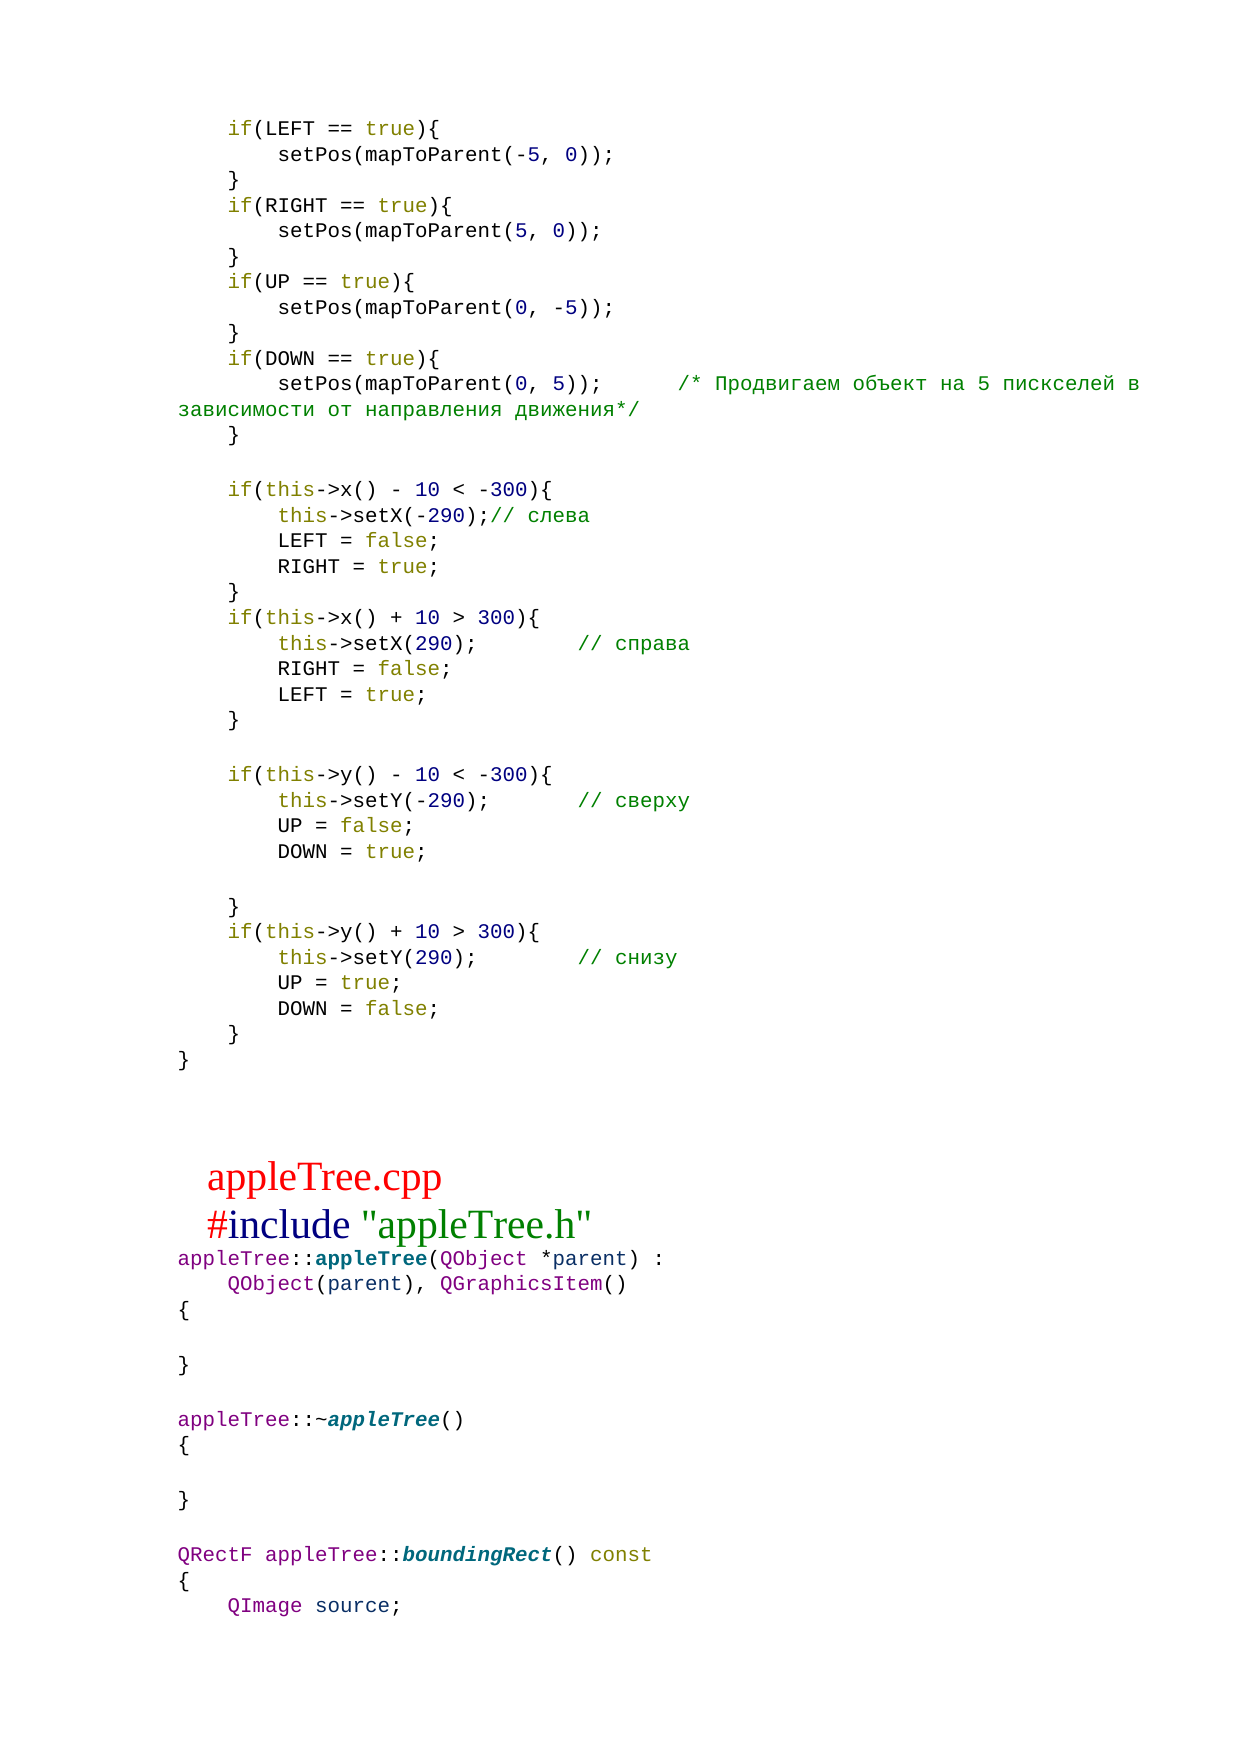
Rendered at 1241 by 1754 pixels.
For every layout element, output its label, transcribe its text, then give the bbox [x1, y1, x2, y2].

text if(this->y() + 10 > 300){ [177, 921, 1152, 945]
text } [177, 896, 1152, 919]
text } [177, 246, 1152, 269]
text if(LEFT == true){ [177, 118, 1152, 142]
text UP = true; [177, 972, 1152, 996]
text this->setY(-290); // сверху [177, 789, 1152, 813]
text setPos(mapToParent(5, 0)); [177, 220, 1152, 244]
text } [177, 1489, 1152, 1513]
text setPos(mapToParent(0, 5)); /* Продвигаем объект на 5 пискселей в зависимости от направления движения*/ [177, 373, 1152, 422]
text setPos(mapToParent(0, -5)); [177, 297, 1152, 320]
text } [177, 322, 1152, 346]
text this->setY(290); // снизу [177, 947, 1152, 970]
text if(this->x() - 10 < -300){ [177, 479, 1152, 503]
text appleTree::appleTree(QObject *parent) : [177, 1247, 1152, 1271]
text } [177, 1023, 1152, 1047]
text LEFT = true; [177, 683, 1152, 707]
text DOWN = true; [177, 841, 1152, 864]
text RIGHT = true; [177, 556, 1152, 579]
text appleTree.cpp [177, 1152, 1152, 1199]
text } [177, 1049, 1152, 1072]
text } [177, 709, 1152, 733]
text } [177, 424, 1152, 448]
text DOWN = false; [177, 998, 1152, 1021]
text QImage source; [177, 1595, 1152, 1619]
text RIGHT = false; [177, 658, 1152, 682]
text this->setX(-290);// слева [177, 505, 1152, 528]
text QObject(parent), QGraphicsItem() [177, 1273, 1152, 1297]
text { [177, 1434, 1152, 1458]
text { [177, 1298, 1152, 1322]
text appleTree::~appleTree() [177, 1408, 1152, 1432]
text if(this->y() - 10 < -300){ [177, 764, 1152, 788]
text } [177, 581, 1152, 605]
text LEFT = false; [177, 530, 1152, 554]
text if(UP == true){ [177, 271, 1152, 295]
text this->setX(290); // справа [177, 632, 1152, 656]
text if(this->x() + 10 > 300){ [177, 607, 1152, 631]
text QRectF appleTree::boundingRect() const [177, 1544, 1152, 1568]
text } [177, 169, 1152, 193]
text setPos(mapToParent(-5, 0)); [177, 144, 1152, 167]
text if(DOWN == true){ [177, 348, 1152, 371]
text { [177, 1569, 1152, 1593]
text #include "appleTree.h" [177, 1199, 1152, 1247]
text } [177, 1353, 1152, 1377]
text if(RIGHT == true){ [177, 195, 1152, 218]
text UP = false; [177, 815, 1152, 839]
